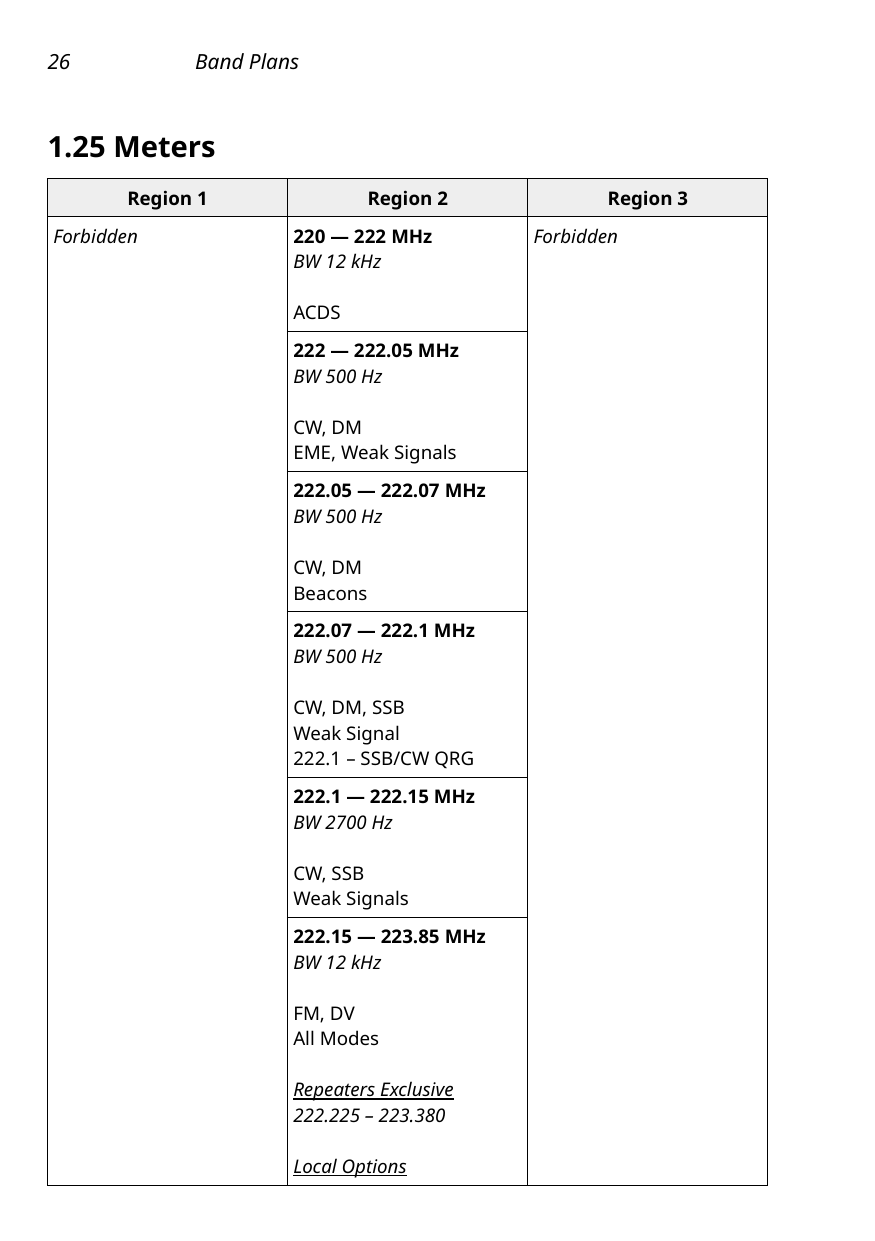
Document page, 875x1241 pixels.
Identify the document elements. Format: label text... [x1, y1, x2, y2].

table_cell 222.05 — 222.07 MHz BW 500 Hz CW, DM Beacons [288, 472, 527, 611]
table_cell 220 — 222 MHz BW 12 kHz ACDS [288, 217, 527, 331]
table_cell Forbidden [48, 217, 287, 1184]
table_header Region 1 [48, 179, 287, 216]
table_cell 222 — 222.05 MHz BW 500 Hz CW, DM EME, Weak Signals [288, 332, 527, 471]
table_cell 222.07 — 222.1 MHz BW 500 Hz CW, DM, SSB Weak Signal 222.1 – SSB/CW QRG [288, 612, 527, 777]
table_cell 222.15 — 223.85 MHz BW 12 kHz FM, DV All Modes Repeaters Exclusive 222.225 – 223.380 Local Options [288, 918, 527, 1184]
table_header Region 3 [528, 179, 767, 216]
table_header Region 2 [288, 179, 527, 216]
table_cell Forbidden [528, 217, 767, 1184]
subtitle 1.25 Meters [47, 126, 768, 166]
table_cell 222.1 — 222.15 MHz BW 2700 Hz CW, SSB Weak Signals [288, 778, 527, 917]
